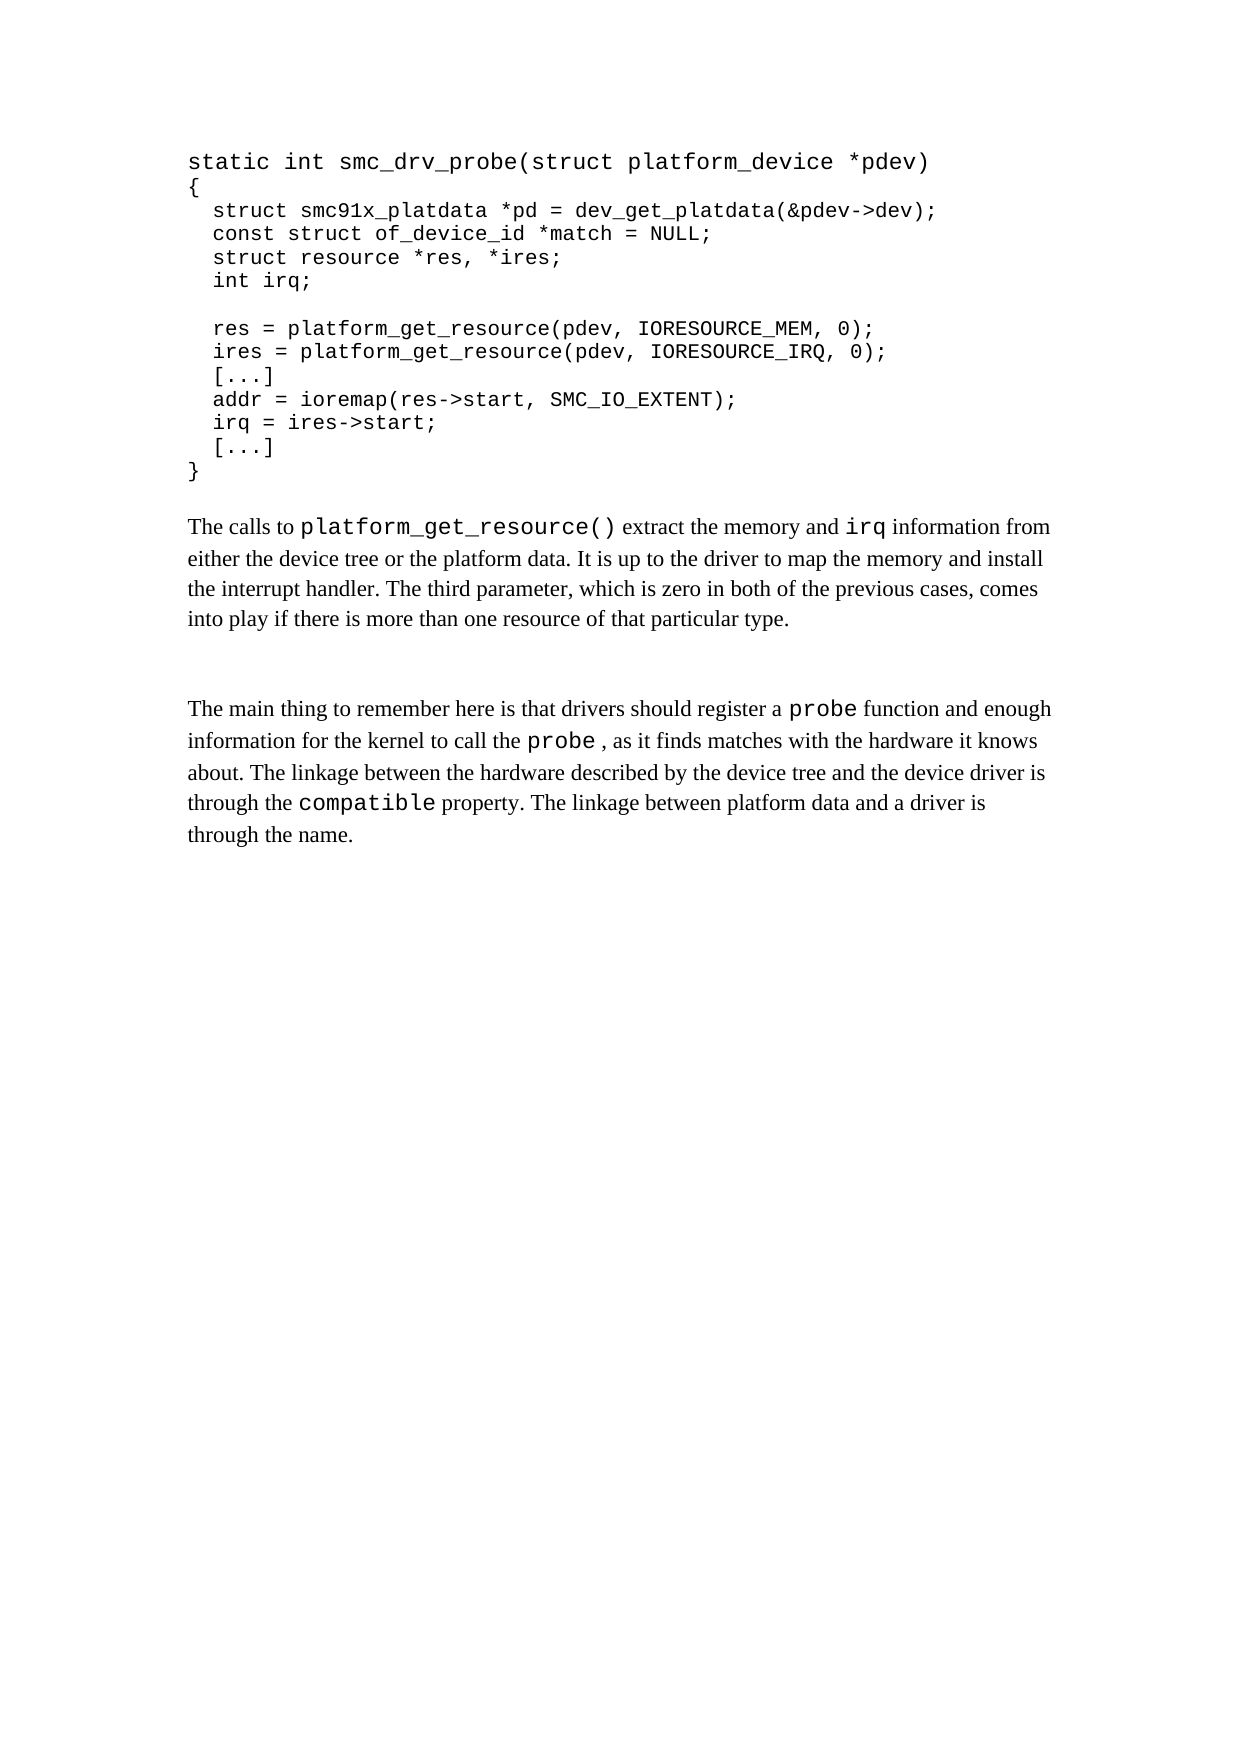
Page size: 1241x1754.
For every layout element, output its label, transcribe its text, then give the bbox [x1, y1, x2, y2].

text ires = platform_get_resource(pdev, IORESOURCE_IRQ, 0); [187, 341, 1053, 365]
text [...] [187, 436, 1053, 460]
text const struct of_device_id *match = NULL; [187, 223, 1053, 247]
text [...] [187, 365, 1053, 389]
text static int smc_drv_probe(struct platform_device *pdev) [187, 150, 1053, 176]
text res = platform_get_resource(pdev, IORESOURCE_MEM, 0); [187, 318, 1053, 341]
text struct resource *res, *ires; [187, 247, 1053, 271]
text irq = ires->start; [187, 412, 1053, 436]
text struct smc91x_platdata *pd = dev_get_platdata(&pdev->dev); [187, 199, 1053, 223]
text { [187, 176, 1053, 199]
text The main thing to remember here is that drivers should register a probe function and enough information for the kernel to call the probe , as it finds matches with the hardware it knows about. The linkage between the hardware described by the device tree and the device driver is through the compatible property. The linkage between platform data and a driver is through the name. [187, 695, 1053, 848]
text addr = ioremap(res->start, SMC_IO_EXTENT); [187, 389, 1053, 412]
text The calls to platform_get_resource() extract the memory and irq information from either the device tree or the platform data. It is up to the driver to map the memory and install the interrupt handler. The third parameter, which is zero in both of the previous cases, comes into play if there is more than one resource of that particular type. [187, 513, 1053, 632]
text } [187, 460, 1053, 483]
text int irq; [187, 271, 1053, 294]
